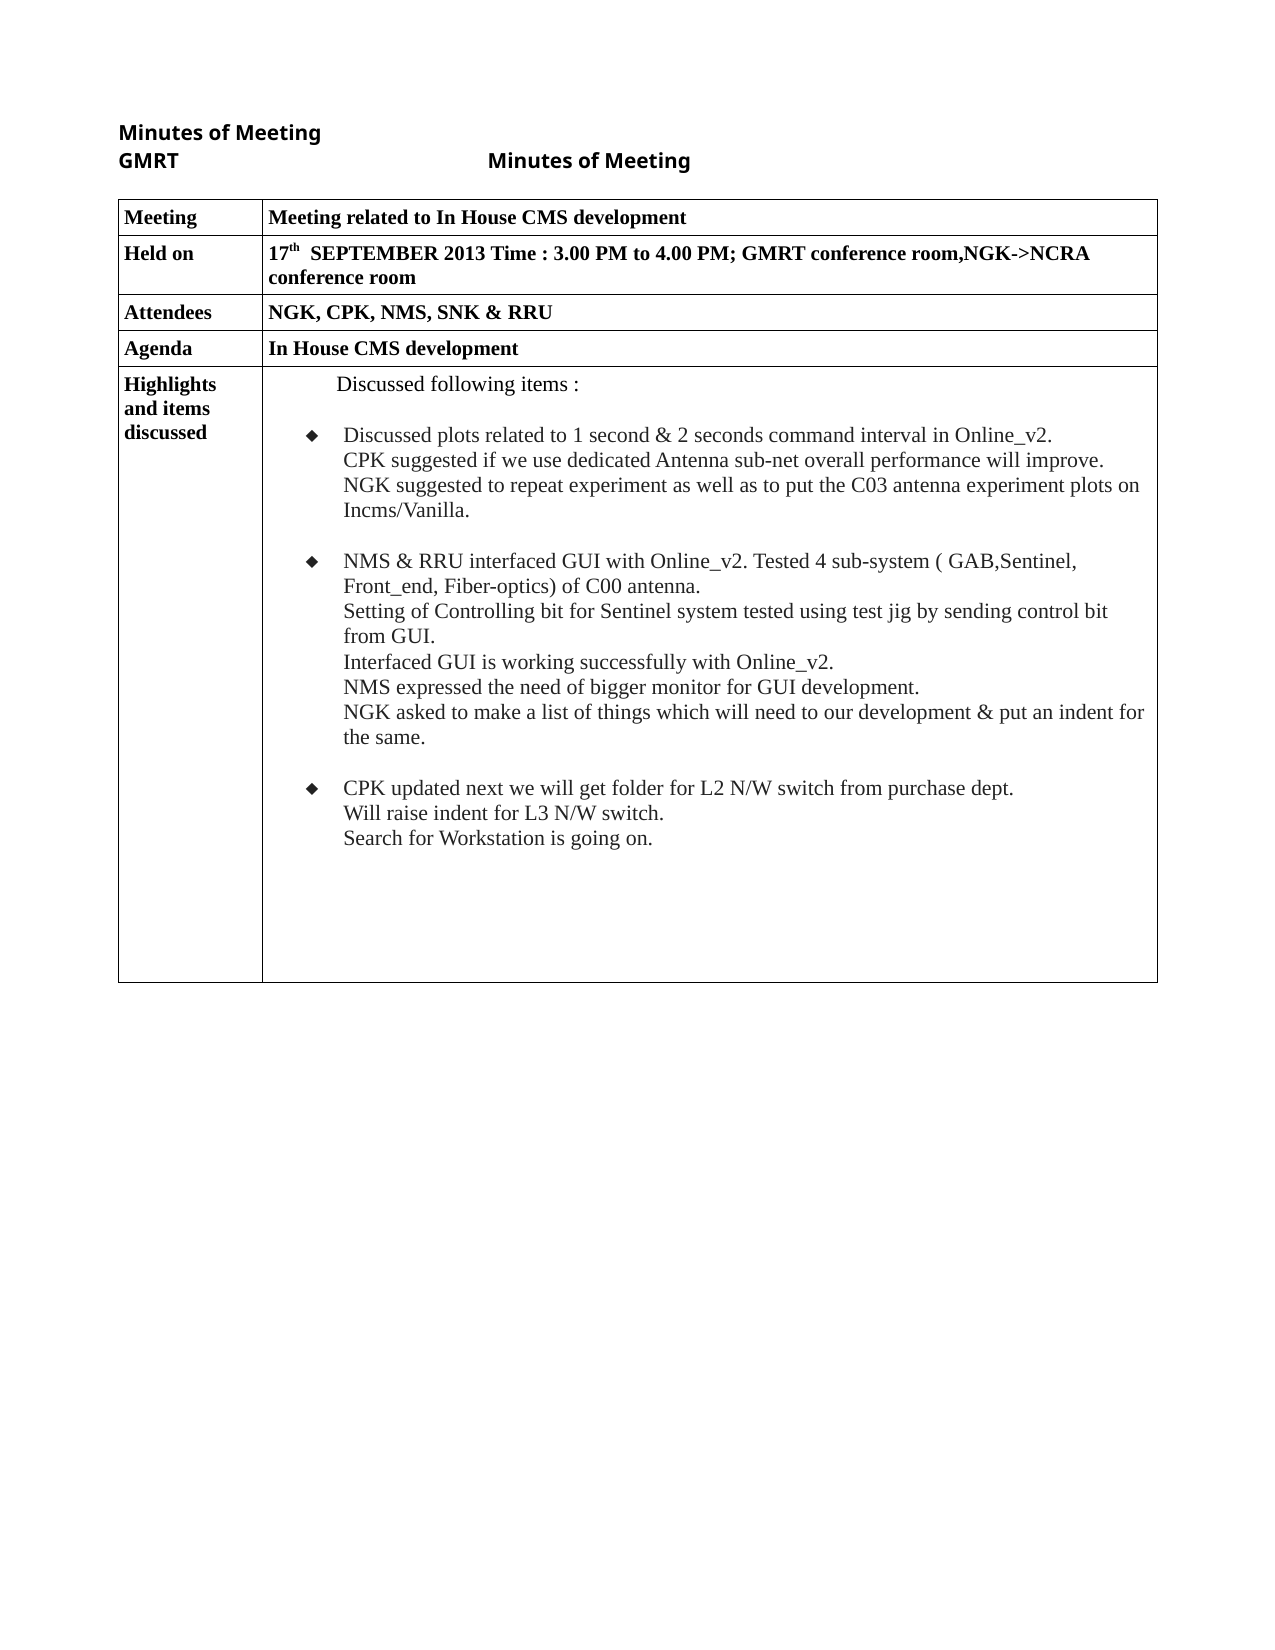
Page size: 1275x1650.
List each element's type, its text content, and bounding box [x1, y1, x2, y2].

text Minutes of Meeting [118, 118, 1157, 147]
table_cell Agenda [119, 331, 262, 366]
table_header Meeting [119, 200, 262, 235]
table_cell NGK, CPK, NMS, SNK & RRU [263, 295, 1157, 330]
table_cell Attendees [119, 295, 262, 330]
table_cell Held on [119, 236, 262, 294]
table_cell In House CMS development [263, 331, 1157, 366]
table_header Meeting related to In House CMS development [263, 200, 1157, 235]
table_cell Highlights and items discussed [119, 367, 262, 982]
table_cell Discussed following items : Discussed plots related to 1 second & 2 seconds command interval in Online_v2. CPK suggested if we use dedicated Antenna sub-net overall performance will improve. NGK suggested to repeat experiment as well as to put the C03 antenna experiment plots on Incms/Vanilla. NMS & RRU interfaced GUI with Online_v2. Tested 4 sub-system ( GAB,Sentinel, Front_end, Fiber-optics) of C00 antenna. Setting of Controlling bit for Sentinel system tested using test jig by sending control bit from GUI. Interfaced GUI is working successfully with Online_v2. NMS expressed the need of bigger monitor for GUI development. NGK asked to make a list of things which will need to our development & put an indent for the same. CPK updated next we will get folder for L2 N/W switch from purchase dept. Will raise indent for L3 N/W switch. Search for Workstation is going on. [263, 367, 1157, 982]
table_cell 17th SEPTEMBER 2013 Time : 3.00 PM to 4.00 PM; GMRT conference room,NGK->NCRA conference room [263, 236, 1157, 294]
text GMRT Minutes of Meeting [118, 147, 1157, 175]
